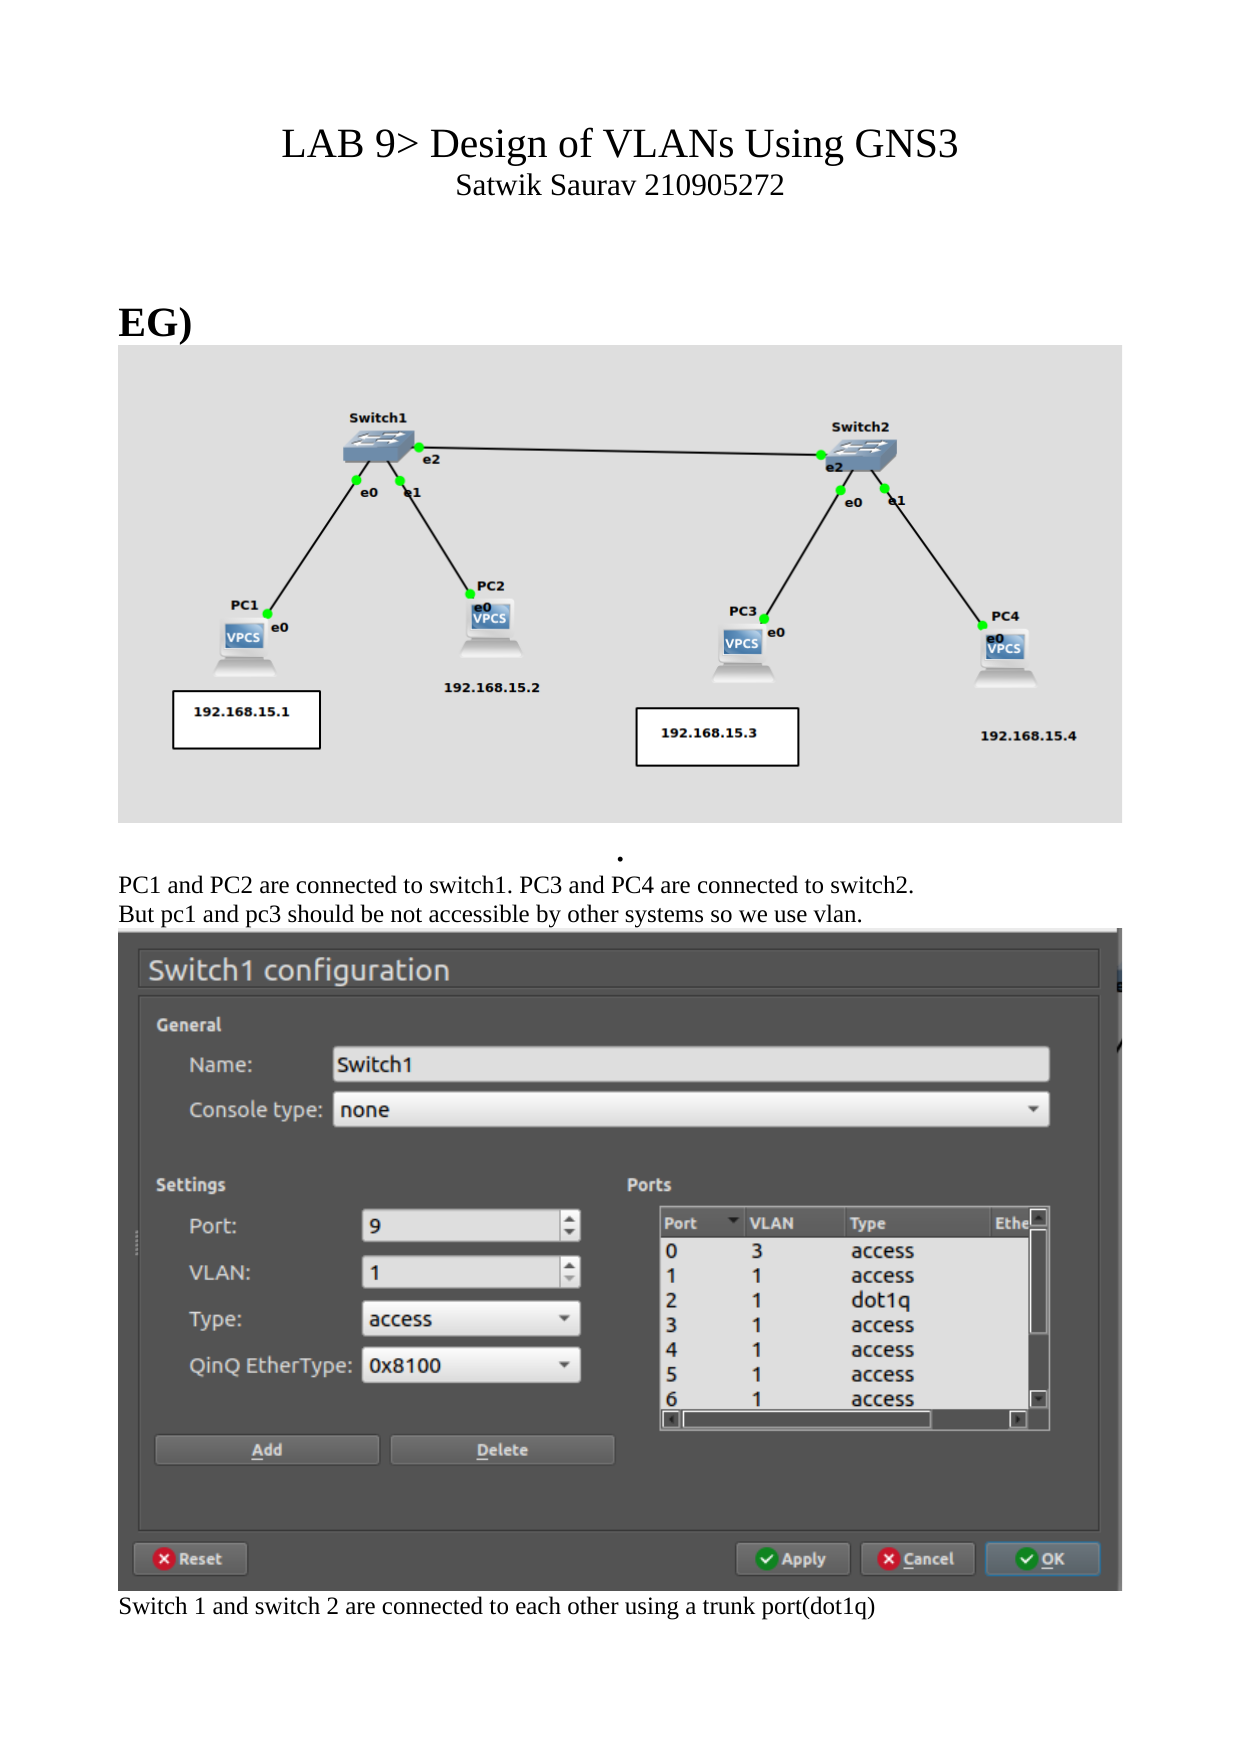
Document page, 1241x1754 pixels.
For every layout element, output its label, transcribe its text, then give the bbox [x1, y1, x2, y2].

text Switch 1 and switch 2 are connected to each other using a trunk port(dot1q) [118, 1591, 1122, 1620]
picture [118, 928, 1123, 1591]
text LAB 9> Design of VLANs Using GNS3 [118, 118, 1122, 166]
text Satwik Saurav 210905272 [118, 166, 1122, 202]
text PC1 and PC2 are connected to switch1. PC3 and PC4 are connected to switch2. [118, 871, 1122, 899]
text . [118, 823, 1122, 871]
text EG) [118, 298, 1122, 345]
text But pc1 and pc3 should be not accessible by other systems so we use vlan. [118, 899, 1122, 928]
picture [118, 345, 1123, 823]
